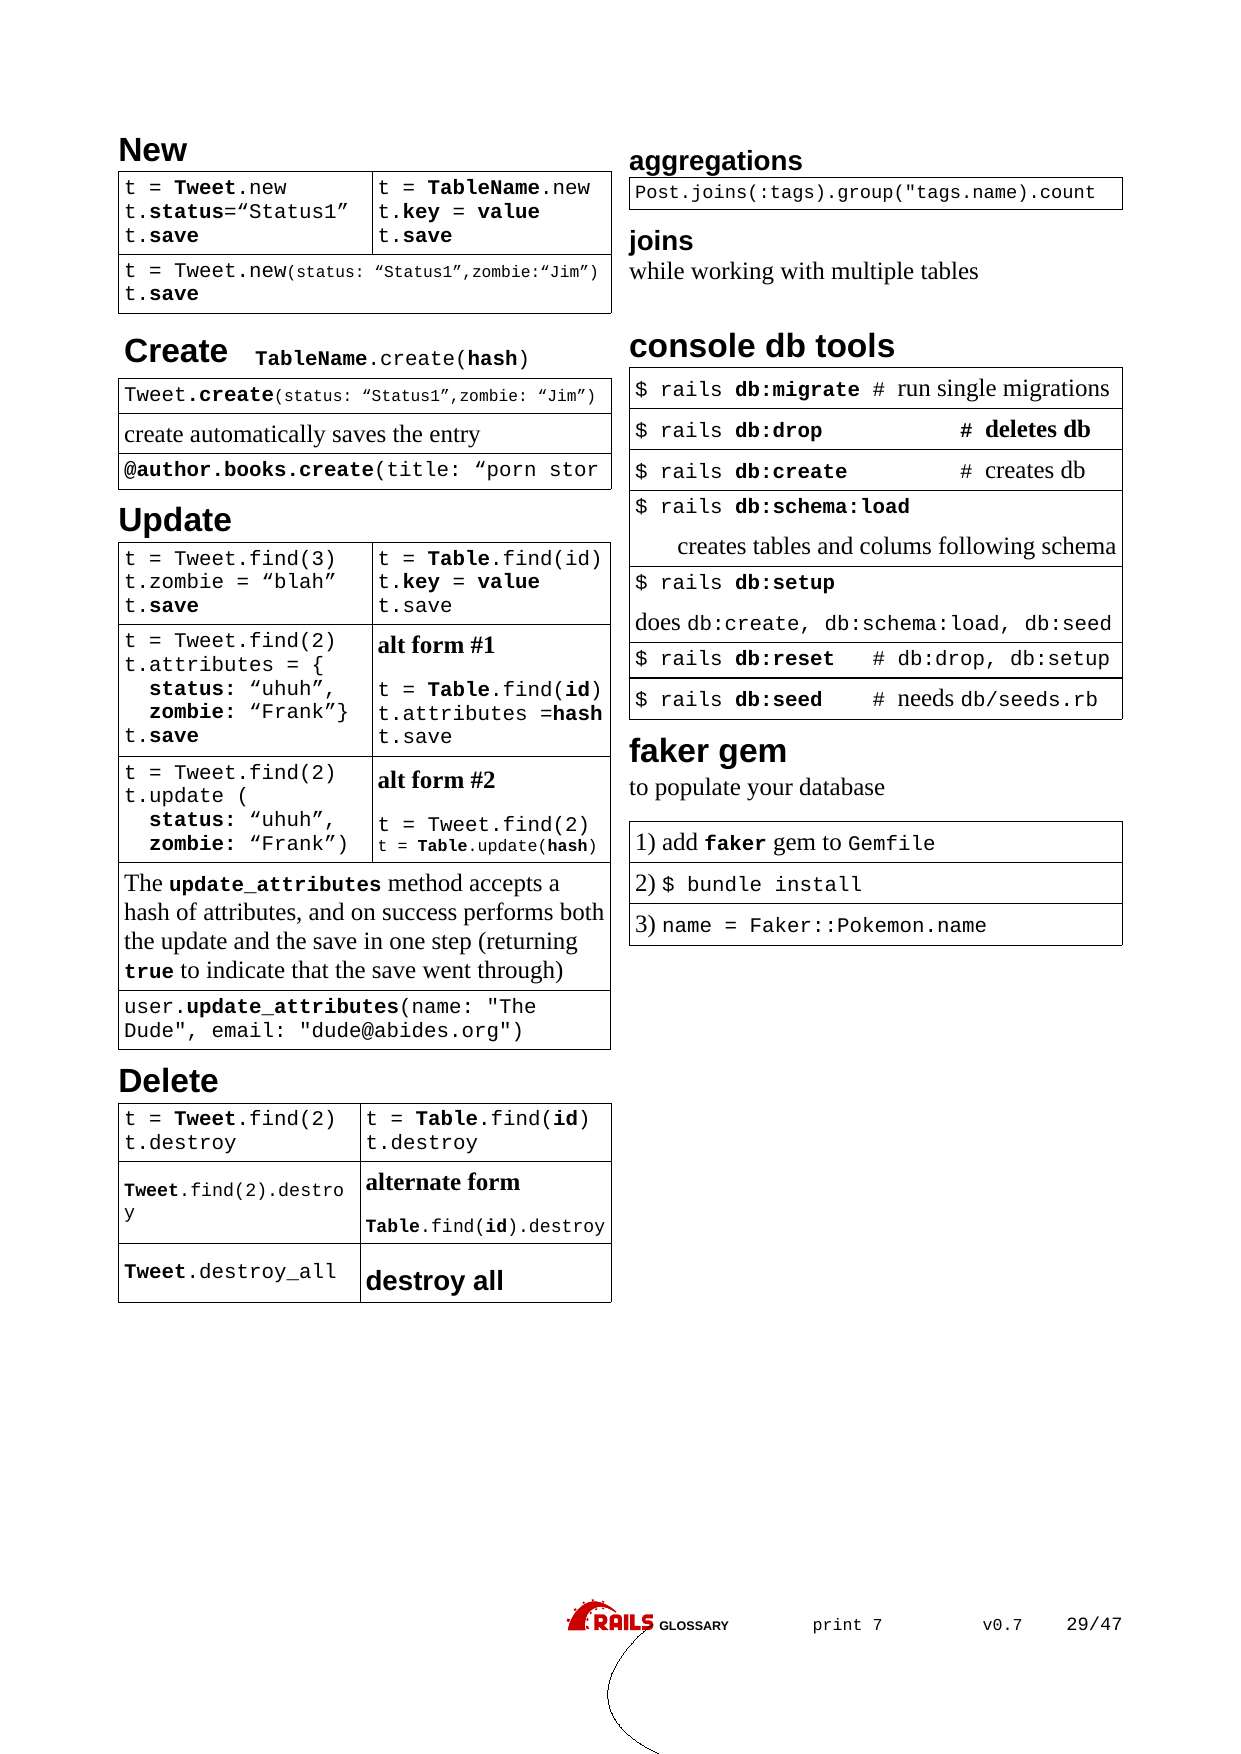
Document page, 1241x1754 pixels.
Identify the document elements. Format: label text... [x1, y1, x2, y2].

table_cell The update_attributes method accepts a hash of attributes, and on success performs both the update and the save in one step (returning true to indicate that the save went through) [119, 863, 610, 990]
table_header t = Table.find(id) t.key = value t.save [373, 543, 610, 624]
table_cell Tweet.create(status: “Status1”,zombie: “Jim”) [119, 379, 611, 413]
table_cell Tweet.destroy_all [119, 1244, 360, 1302]
subtitle faker gem [629, 730, 1122, 769]
table_header t = TableName.new t.key = value t.save [373, 172, 611, 254]
table_cell @author.books.create(title: “porn stor [119, 454, 611, 488]
table_header t = Table.find(id) t.destroy [361, 1104, 611, 1161]
table_header $ rails db:migrate # run single migrations [630, 368, 1122, 408]
table_cell t = Tweet.find(2) t.attributes = { status: “uhuh”, zombie: “Frank”} t.save [119, 625, 372, 756]
table_cell t = Tweet.new(status: “Status1”,zombie:“Jim”) t.save [119, 255, 611, 313]
table_cell Create [118, 314, 249, 378]
subtitle Delete [118, 1061, 611, 1100]
table_cell TableName.create(hash) [249, 314, 611, 378]
table_cell $ rails db:setup [630, 567, 1122, 601]
table_cell alt form #2 t = Tweet.find(2) t = Table.update(hash) [373, 757, 610, 862]
table_cell $ rails db:schema:load [630, 491, 1122, 526]
table_cell Tweet.find(2).destroy [119, 1162, 360, 1243]
table_header t = Tweet.new t.status=“Status1” t.save [119, 172, 372, 254]
text while working with multiple tables [629, 256, 1122, 285]
subtitle console db tools [629, 325, 1122, 364]
table_cell 3) name = Faker::Pokemon.name [630, 904, 1122, 944]
table_header Post.joins(:tags).group("tags.name).count [630, 178, 1122, 209]
table_header t = Tweet.find(2) t.destroy [119, 1104, 360, 1161]
table_cell alt form #1 t = Table.find(id) t.attributes =hash t.save [373, 625, 610, 756]
table_cell $ rails db:create # creates db [630, 450, 1122, 490]
subtitle aggregations [629, 145, 1122, 177]
table_cell $ rails db:reset # db:drop, db:setup [630, 643, 1122, 677]
table_header t = Tweet.find(3) t.zombie = “blah” t.save [119, 543, 372, 624]
subtitle Update [118, 500, 611, 539]
table_cell creates tables and colums following schema [630, 526, 1122, 566]
table_cell create automatically saves the entry [119, 414, 611, 453]
table_cell $ rails db:drop # deletes db [630, 409, 1122, 449]
table_cell destroy all [361, 1244, 611, 1302]
subtitle joins [629, 224, 1122, 256]
subtitle New [118, 130, 611, 168]
table_cell 2) $ bundle install [630, 863, 1122, 903]
text to populate your database [629, 772, 1122, 801]
table_header $ rails db:seed # needs db/seeds.rb [630, 679, 1122, 718]
table_cell alternate form Table.find(id).destroy [361, 1162, 611, 1243]
table_cell user.update_attributes(name: "The Dude", email: "dude@abides.org") [119, 991, 610, 1049]
table_cell does db:create, db:schema:load, db:seed [630, 601, 1122, 642]
table_header 1) add faker gem to Gemfile [630, 822, 1122, 862]
table_cell t = Tweet.find(2) t.update ( status: “uhuh”, zombie: “Frank”) [119, 757, 372, 862]
